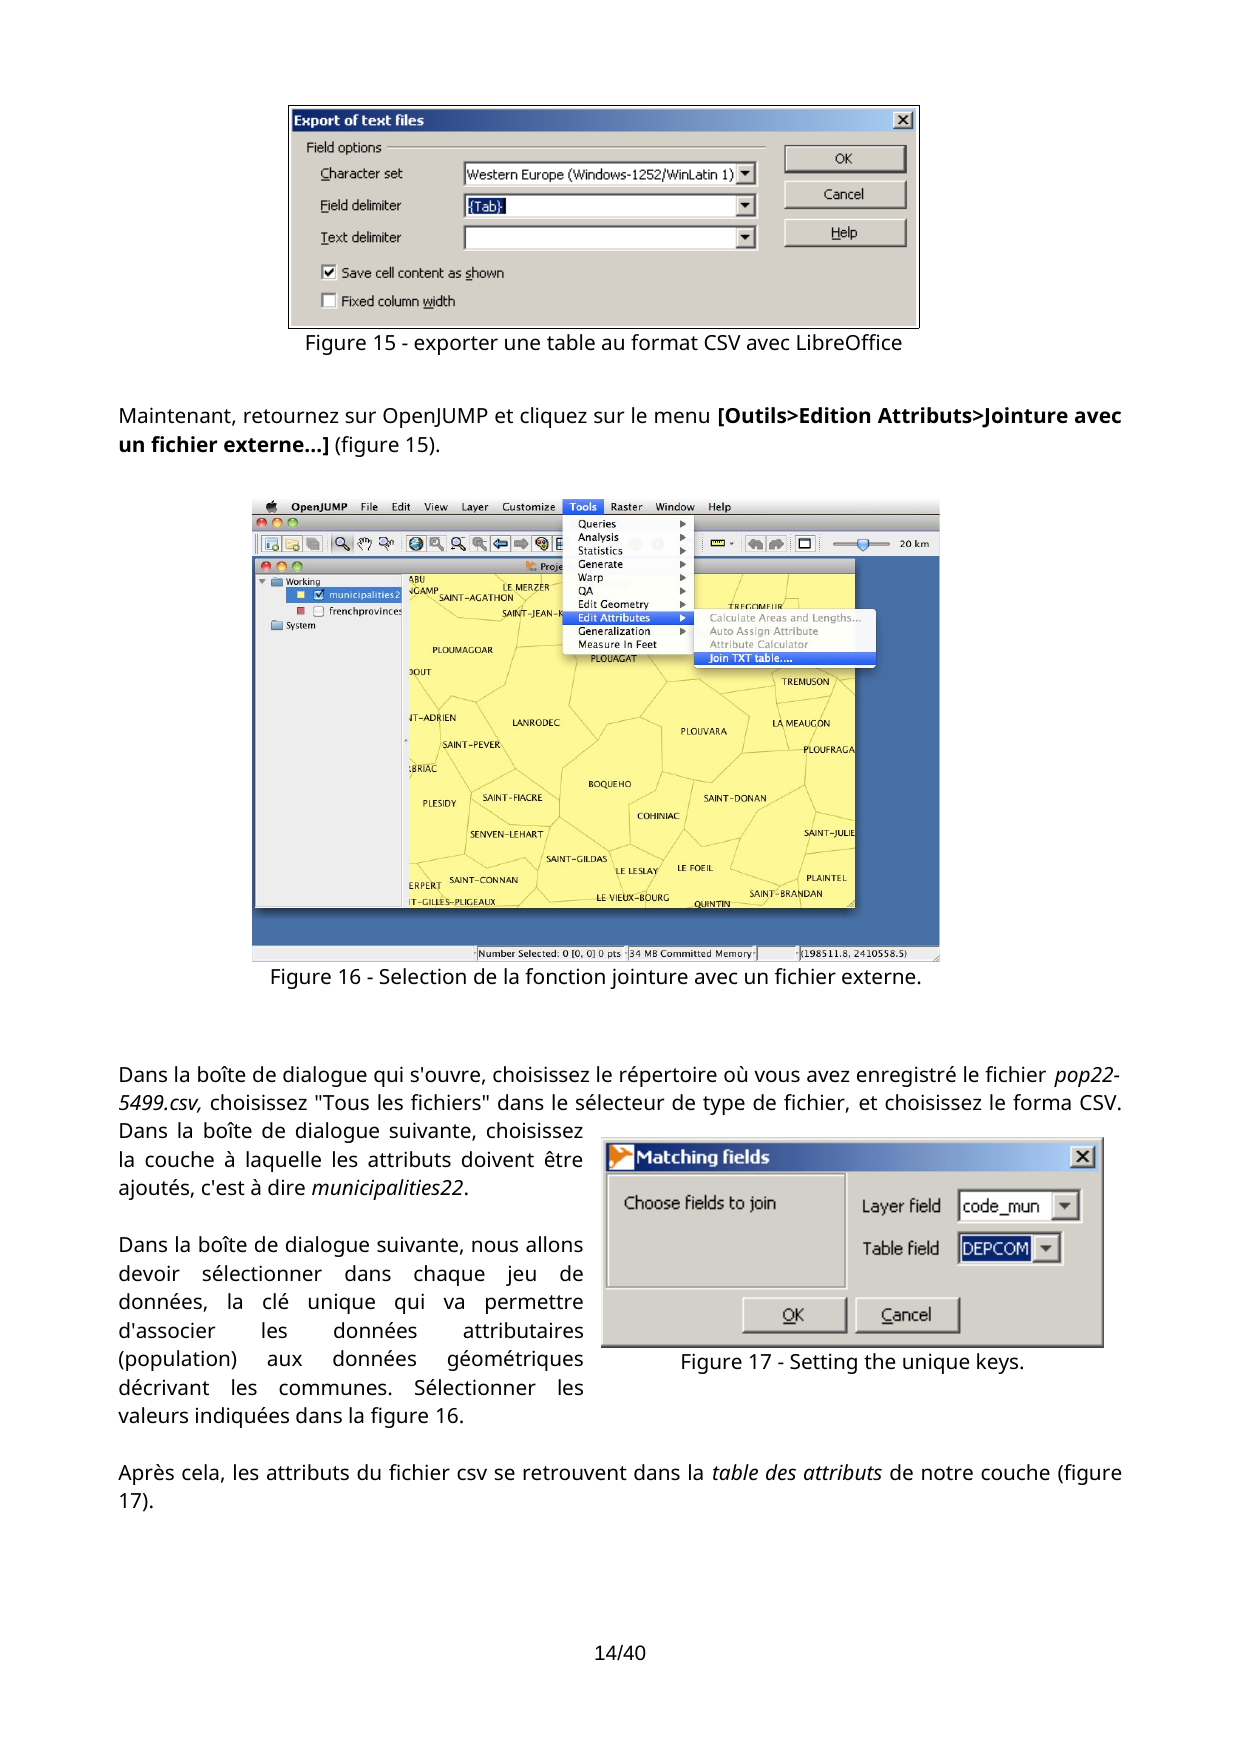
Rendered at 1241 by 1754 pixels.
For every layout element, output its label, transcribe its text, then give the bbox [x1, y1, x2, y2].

text Dans la boîte de dialogue qui s'ouvre, choisissez le répertoire où vous avez enregistré le fichier pop22-5499.csv, choisissez "Tous les fichiers" dans le sélecteur de type de fichier, et choisissez le forma CSV. Dans la boîte de dialogue suivante, choisissez la couche à laquelle les attributs doivent être ajoutés, c'est à dire municipalities22. [118, 1060, 1122, 1202]
text Figure 16 - Selection de la fonction jointure avec un fichier externe. [259, 962, 932, 990]
picture [252, 499, 940, 962]
text Dans la boîte de dialogue suivante, nous allons devoir sélectionner dans chaque jeu de données, la clé unique qui va permettre d'associer les données attributaires (population) aux données géométriques décrivant les communes. Sélectionner les valeurs indiquées dans la figure 16. [118, 1230, 1122, 1429]
text Après cela, les attributs du fichier csv se retrouvent dans la table des attributs de notre couche (figure 17). [118, 1458, 1122, 1515]
text Figure 15 - exporter une table au format CSV avec LibreOffice [222, 117, 985, 357]
picture [291, 107, 917, 326]
text Figure 17 - Setting the unique keys. [584, 1136, 1120, 1376]
picture [601, 1137, 1104, 1348]
text Maintenant, retournez sur OpenJUMP et cliquez sur le menu [Outils>Edition Attributs>Jointure avec un fichier externe...] (figure 15). [118, 401, 1122, 458]
